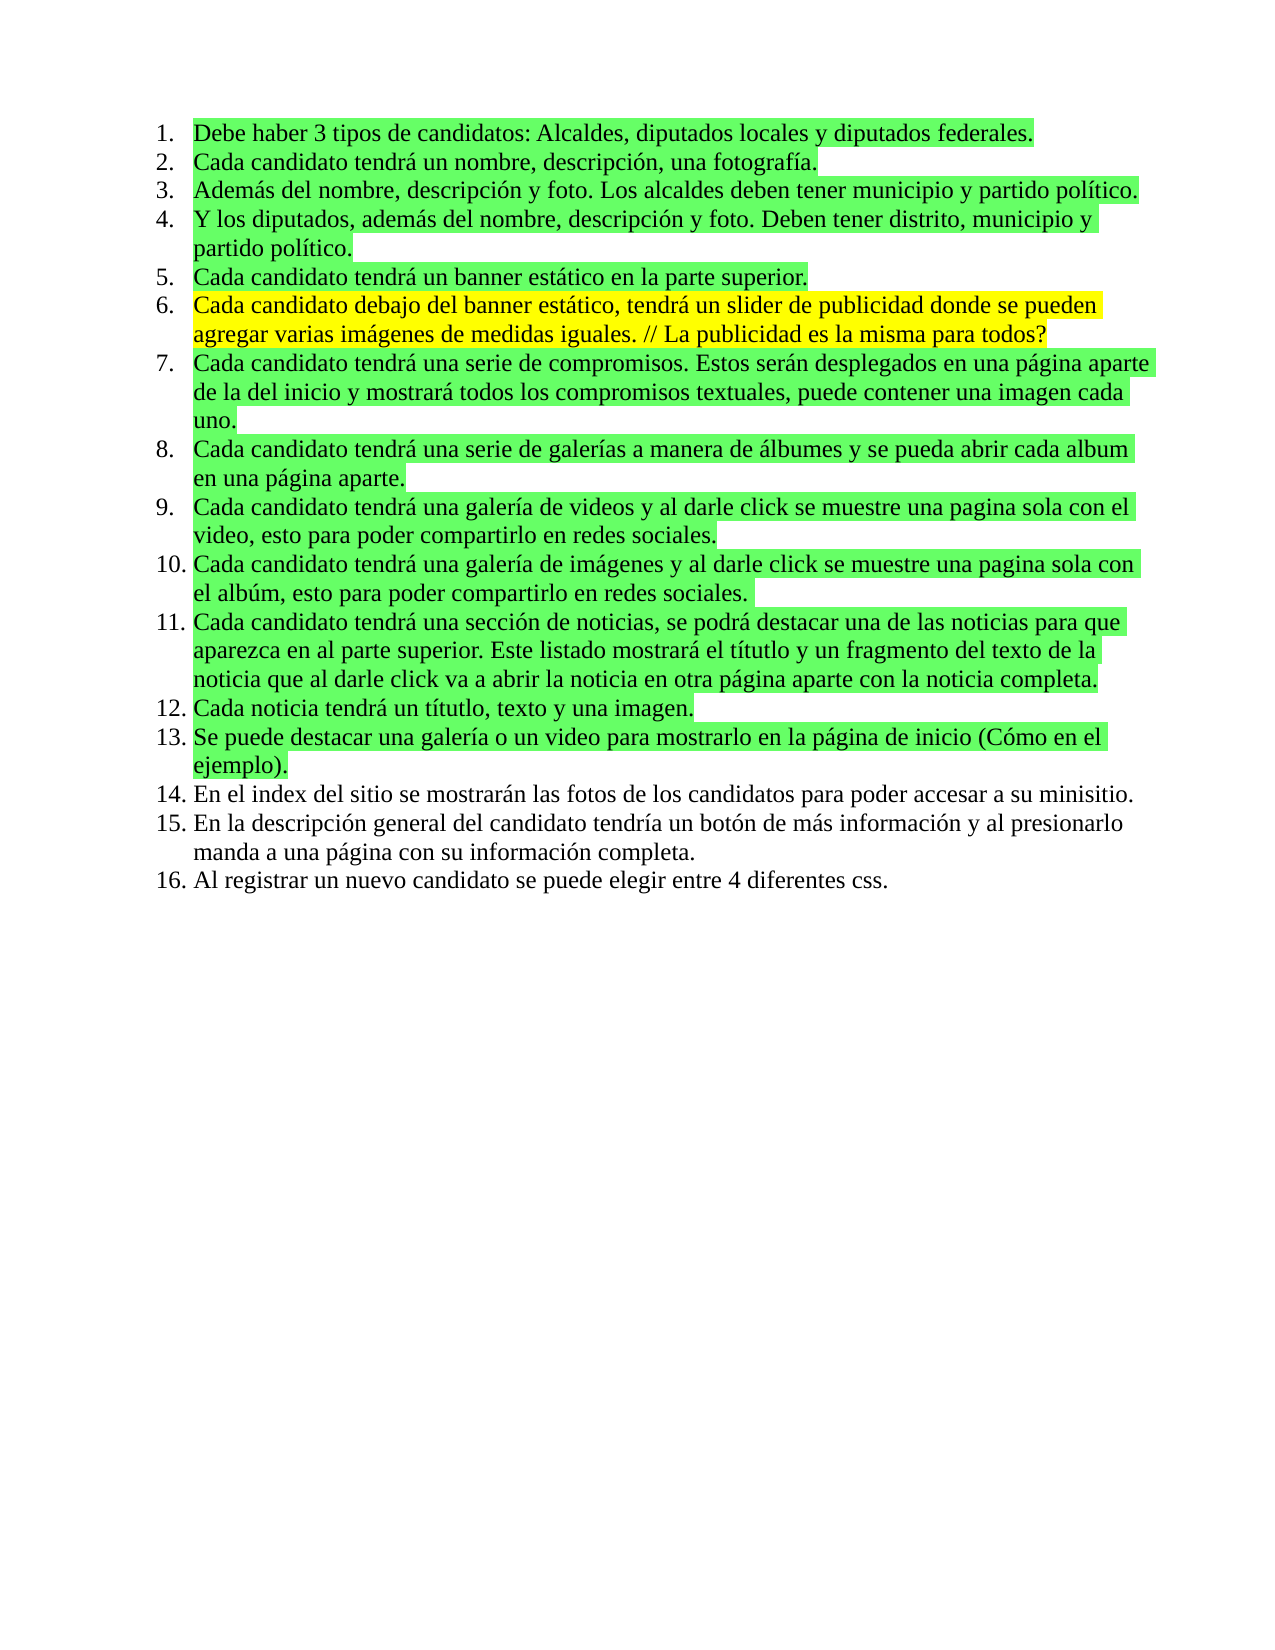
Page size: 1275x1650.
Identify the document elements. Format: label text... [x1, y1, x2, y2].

list Además del nombre, descripción y foto. Los alcaldes deben tener municipio y partido político. [156, 176, 1157, 204]
list En el index del sitio se mostrarán las fotos de los candidatos para poder accesar a su minisitio. [156, 779, 1157, 808]
list Cada candidato tendrá una sección de noticias, se podrá destacar una de las noticias para que aparezca en al parte superior. Este listado mostrará el títutlo y un fragmento del texto de la noticia que al darle click va a abrir la noticia en otra página aparte con la noticia completa. [156, 607, 1157, 693]
list Cada candidato tendrá una serie de galerías a manera de álbumes y se pueda abrir cada album en una página aparte. [156, 434, 1157, 492]
list En la descripción general del candidato tendría un botón de más información y al presionarlo manda a una página con su información completa. [156, 808, 1157, 866]
list Al registrar un nuevo candidato se puede elegir entre 4 diferentes css. [156, 866, 1157, 894]
list Cada candidato tendrá un banner estático en la parte superior. [156, 262, 1157, 291]
list Se puede destacar una galería o un video para mostrarlo en la página de inicio (Cómo en el ejemplo). [156, 722, 1157, 779]
list Cada noticia tendrá un títutlo, texto y una imagen. [156, 693, 1157, 722]
list Cada candidato tendrá una galería de videos y al darle click se muestre una pagina sola con el video, esto para poder compartirlo en redes sociales. [156, 492, 1157, 549]
list Cada candidato tendrá un nombre, descripción, una fotografía. [156, 147, 1157, 176]
list Cada candidato tendrá una serie de compromisos. Estos serán desplegados en una página aparte de la del inicio y mostrará todos los compromisos textuales, puede contener una imagen cada uno. [156, 348, 1157, 434]
list Cada candidato debajo del banner estático, tendrá un slider de publicidad donde se pueden agregar varias imágenes de medidas iguales. // La publicidad es la misma para todos? [156, 291, 1157, 348]
list Debe haber 3 tipos de candidatos: Alcaldes, diputados locales y diputados federales. [156, 118, 1157, 147]
list Y los diputados, además del nombre, descripción y foto. Deben tener distrito, municipio y partido político. [156, 204, 1157, 262]
list Cada candidato tendrá una galería de imágenes y al darle click se muestre una pagina sola con el albúm, esto para poder compartirlo en redes sociales. [156, 549, 1157, 607]
